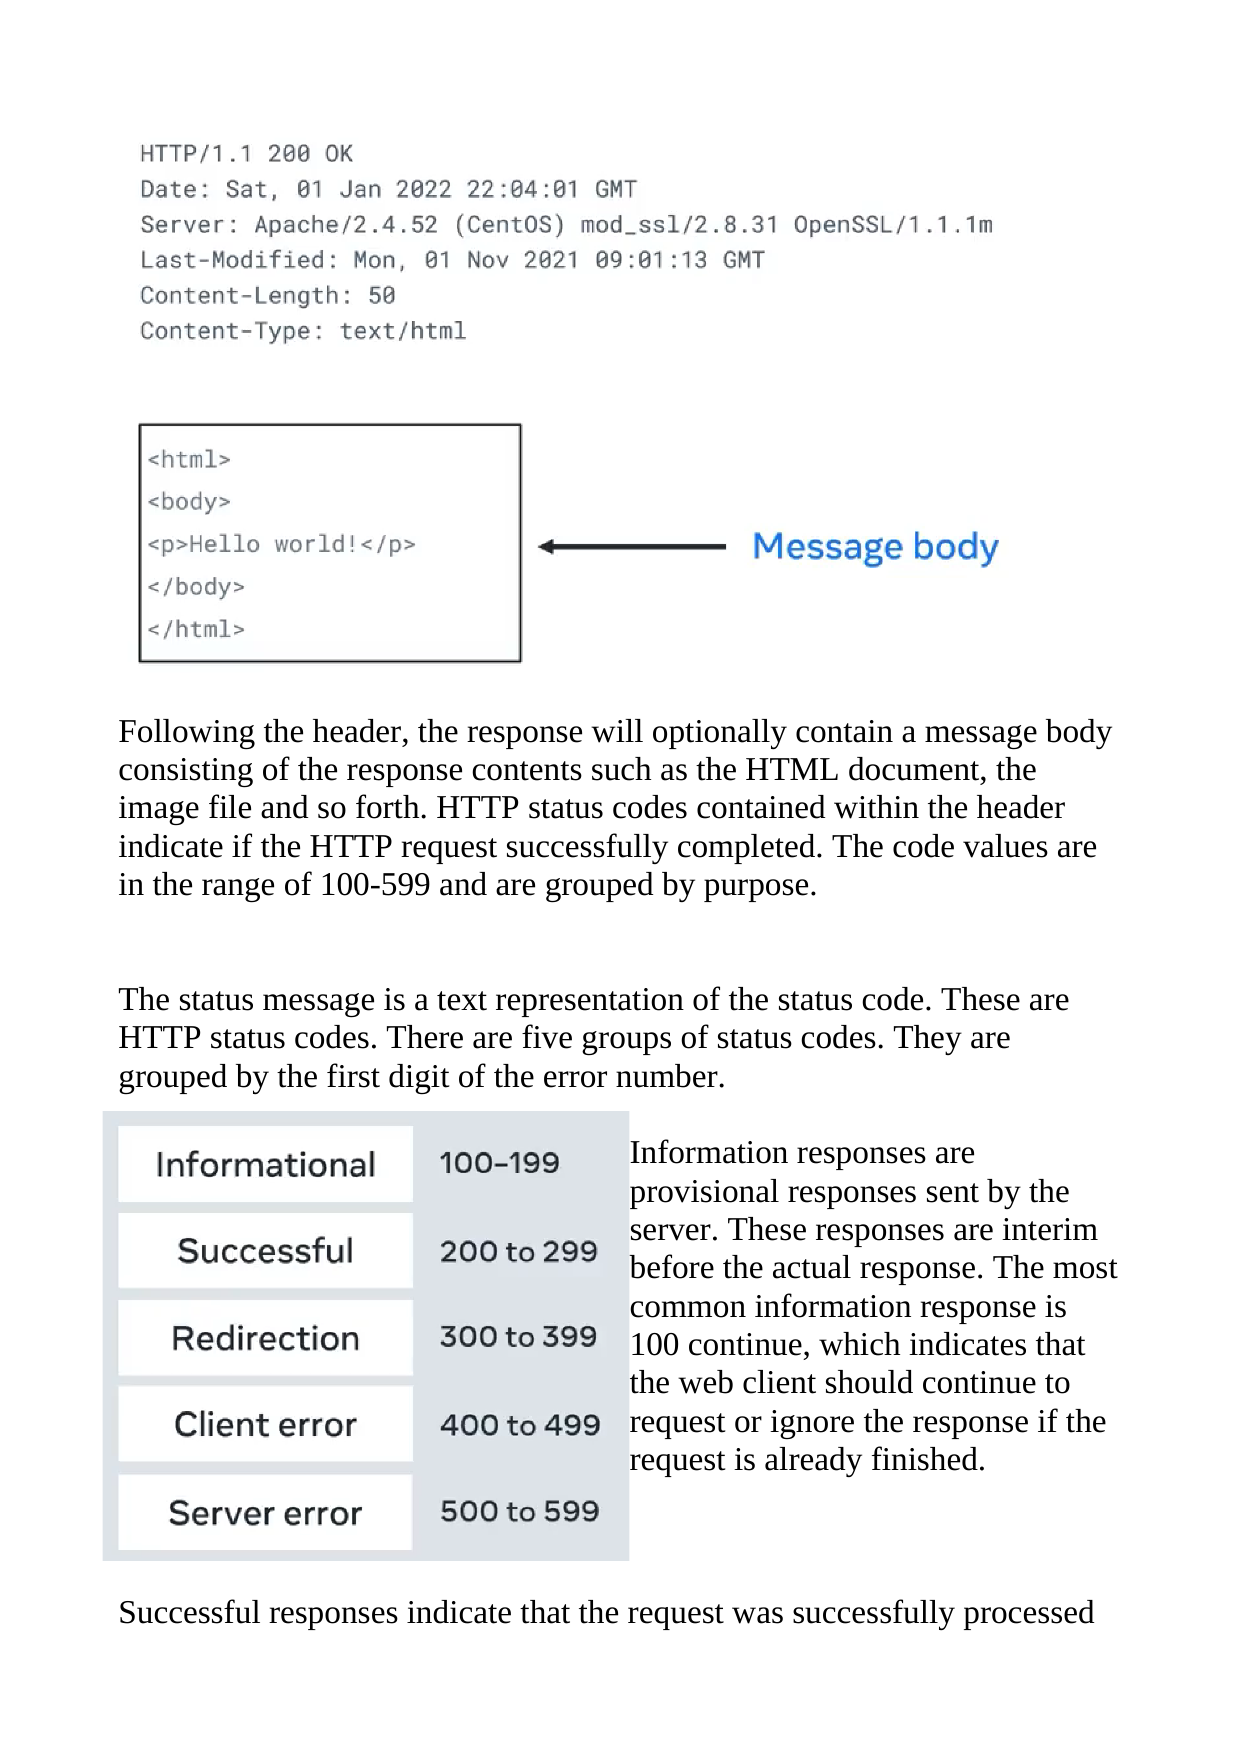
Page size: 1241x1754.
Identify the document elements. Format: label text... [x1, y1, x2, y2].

text Following the header, the response will optionally contain a message body consisting of the response contents such as the HTML document, the image file and so forth. HTTP status codes contained within the header indicate if the HTTP request successfully completed. The code values are in the range of 100-599 and are grouped by purpose. [118, 711, 1122, 902]
text Successful responses indicate that the request was successfully processed [118, 1592, 1122, 1631]
text The status message is a text representation of the status code. These are HTTP status codes. There are five groups of status codes. They are grouped by the first digit of the error number. [118, 979, 1122, 1094]
picture [118, 118, 1123, 673]
picture [102, 1111, 630, 1561]
text Information responses are provisional responses sent by the server. These responses are interim before the actual response. The most common information response is 100 continue, which indicates that the web client should continue to request or ignore the response if the request is already finished. [630, 1132, 1122, 1477]
